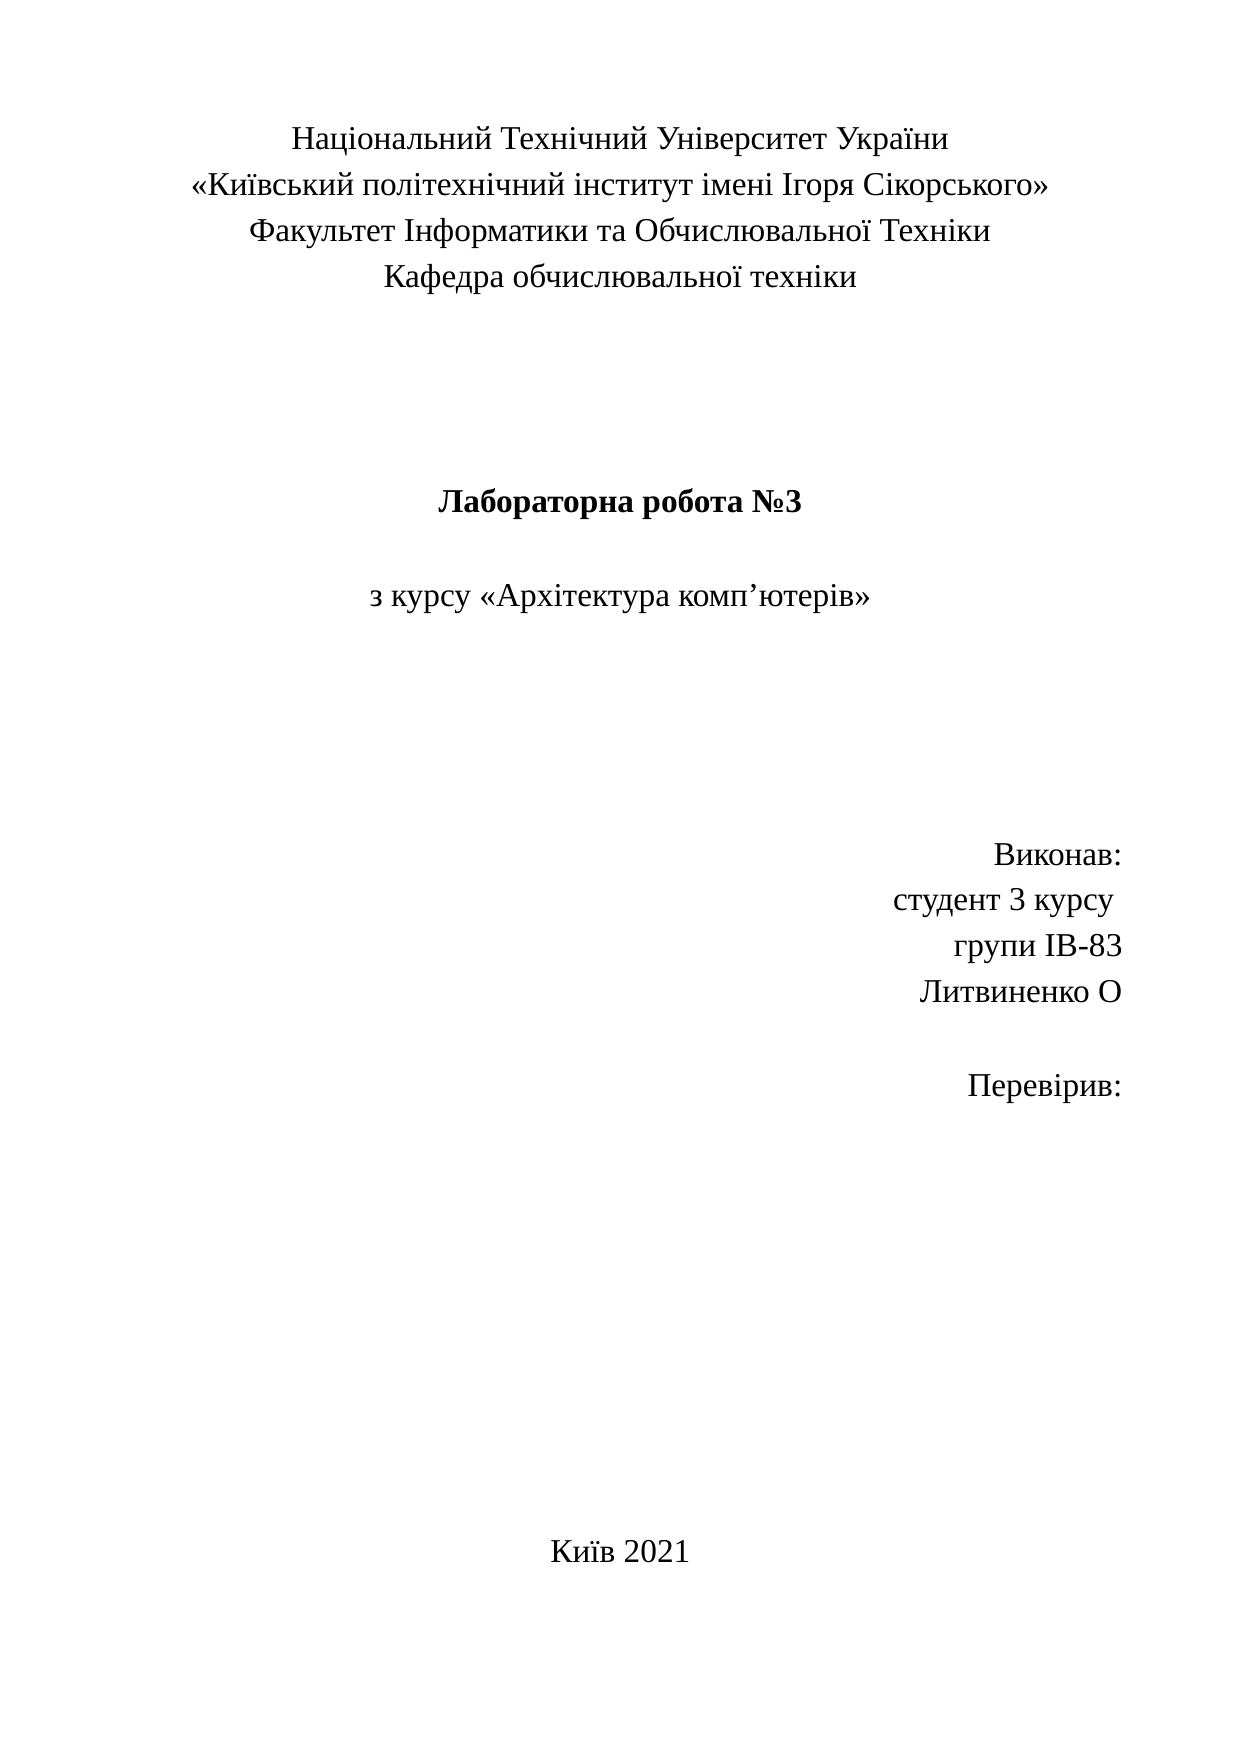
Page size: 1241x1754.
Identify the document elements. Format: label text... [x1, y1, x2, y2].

text Виконав: [856, 834, 1122, 872]
text групи ІВ-83 [856, 926, 1122, 964]
text Факультет Інформатики та Обчислювальної Техніки [118, 210, 1122, 248]
text Кафедра обчислювальної техніки [118, 256, 1122, 294]
text Національний Технічний Університет України [118, 118, 1122, 156]
text з курсу «Архітектура комп’ютерів» [118, 575, 1122, 613]
text Литвиненко О [118, 972, 1122, 1010]
text Лабораторна робота №3 [118, 482, 1122, 520]
text Перевірив: [118, 1065, 1122, 1103]
text «Київський політехнічний інститут імені Ігоря Сікорського» [118, 164, 1122, 202]
text Київ 2021 [118, 1531, 1122, 1570]
text студент 3 курсу [856, 880, 1122, 918]
